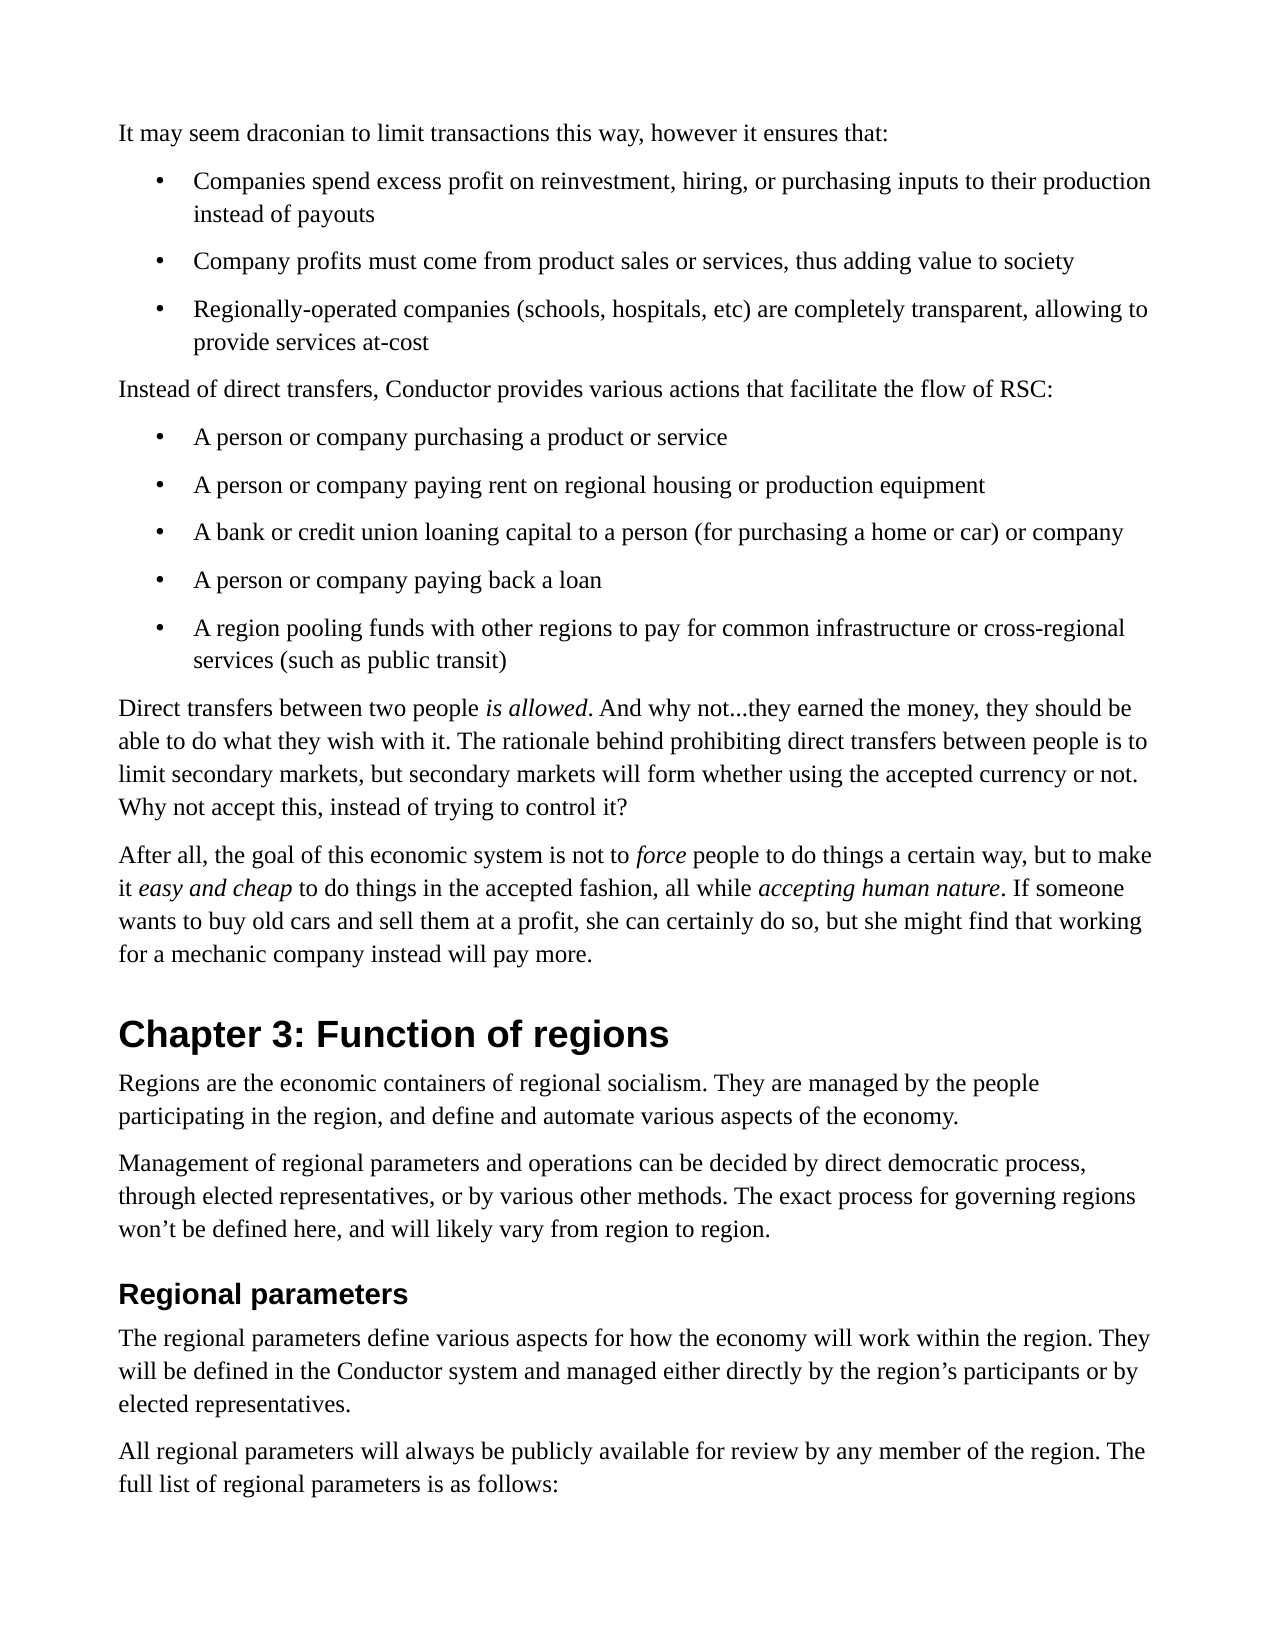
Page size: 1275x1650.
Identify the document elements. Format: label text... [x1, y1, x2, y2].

text Regions are the economic containers of regional socialism. They are managed by the people participating in the region, and define and automate various aspects of the economy. [118, 1068, 1157, 1129]
subtitle Chapter 3: Function of regions [118, 1012, 1157, 1055]
text Management of regional parameters and operations can be decided by direct democratic process, through elected representatives, or by various other methods. The exact process for governing regions won’t be defined here, and will likely vary from region to region. [118, 1148, 1157, 1243]
list A person or company paying rent on regional housing or production equipment [156, 470, 1157, 498]
text It may seem draconian to limit transactions this way, however it ensures that: [118, 118, 1157, 147]
list A bank or credit union loaning capital to a person (for purchasing a home or car) or company [156, 517, 1157, 546]
text After all, the goal of this economic system is not to force people to do things a certain way, but to make it easy and cheap to do things in the accepted fashion, all while accepting human nature. If someone wants to buy old cars and sell them at a profit, she can certainly do so, but she might find that working for a mechanic company instead will pay more. [118, 840, 1157, 968]
text The regional parameters define various aspects for how the economy will work within the region. They will be defined in the Conductor system and managed either directly by the region’s participants or by elected representatives. [118, 1323, 1157, 1418]
text Instead of direct transfers, Conductor provides various actions that facilitate the flow of RSC: [118, 374, 1157, 403]
list Company profits must come from product sales or services, thus adding value to society [156, 246, 1157, 275]
list Companies spend excess profit on reinvestment, hiring, or purchasing inputs to their production instead of payouts [156, 166, 1157, 227]
list A region pooling funds with other regions to pay for common infrastructure or cross-regional services (such as public transit) [156, 613, 1157, 674]
list Regionally-operated companies (schools, hospitals, etc) are completely transparent, allowing to provide services at-cost [156, 294, 1157, 356]
list A person or company paying back a loan [156, 565, 1157, 594]
text Direct transfers between two people is allowed. And why not...they earned the money, they should be able to do what they wish with it. The rationale behind prohibiting direct transfers between people is to limit secondary markets, but secondary markets will form whether using the accepted currency or not. Why not accept this, instead of trying to control it? [118, 693, 1157, 821]
list A person or company purchasing a product or service [156, 422, 1157, 451]
subtitle Regional parameters [118, 1277, 1157, 1310]
text All regional parameters will always be publicly available for review by any member of the region. The full list of regional parameters is as follows: [118, 1436, 1157, 1498]
